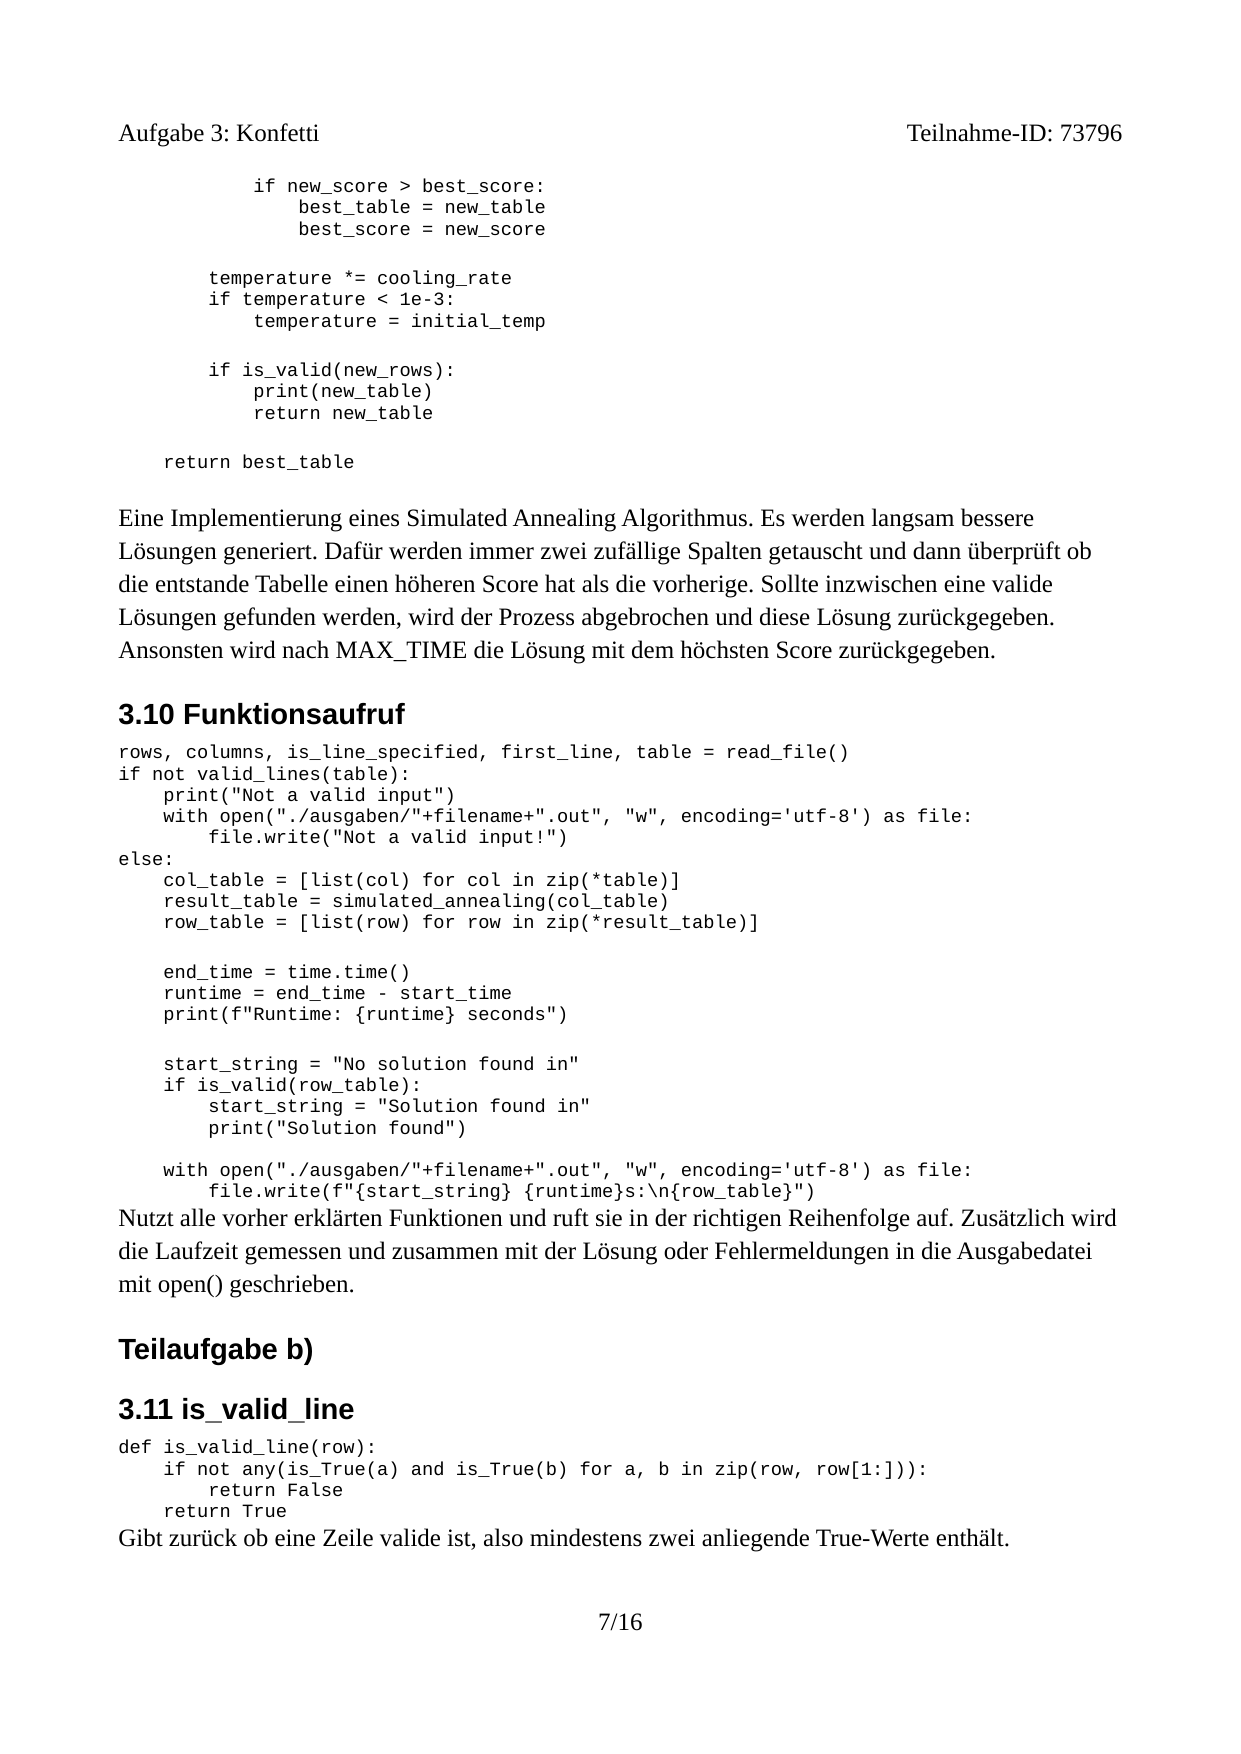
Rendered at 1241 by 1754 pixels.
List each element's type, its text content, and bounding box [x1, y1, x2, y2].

subtitle 3.10 Funktionsaufruf [118, 697, 1122, 731]
text with open("./ausgaben/"+filename+".out", "w", encoding='utf-8') as file: [118, 1161, 1122, 1182]
text rows, columns, is_line_specified, first_line, table = read_file() [118, 743, 1122, 764]
text if is_valid(new_rows): [118, 361, 1122, 382]
text if not valid_lines(table): [118, 764, 1122, 786]
text temperature = initial_temp [118, 311, 1122, 333]
text if not any(is_True(a) and is_True(b) for a, b in zip(row, row[1:])): [118, 1459, 1122, 1481]
text Nutzt alle vorher erklärten Funktionen und ruft sie in der richtigen Reihenfolge auf. Zusätzlich wird die Laufzeit gemessen und zusammen mit der Lösung oder Fehlermeldungen in die Ausgabedatei mit open() geschrieben. [118, 1203, 1122, 1298]
subtitle Teilaufgabe b) [118, 1332, 1122, 1365]
text return best_table [118, 453, 1122, 474]
text Gibt zurück ob eine Zeile valide ist, also mindestens zwei anliegende True-Werte enthält. [118, 1523, 1122, 1552]
text print(new_table) [118, 382, 1122, 403]
text return False [118, 1481, 1122, 1502]
text if is_valid(row_table): [118, 1076, 1122, 1097]
text temperature *= cooling_rate [118, 269, 1122, 290]
text else: [118, 849, 1122, 871]
text start_string = "No solution found in" [118, 1055, 1122, 1076]
text return new_table [118, 403, 1122, 425]
text result_table = simulated_annealing(col_table) [118, 892, 1122, 913]
text best_table = new_table [118, 198, 1122, 219]
text if new_score > best_score: [118, 177, 1122, 198]
text if temperature < 1e-3: [118, 290, 1122, 311]
text best_score = new_score [118, 219, 1122, 241]
text col_table = [list(col) for col in zip(*table)] [118, 871, 1122, 892]
text row_table = [list(row) for row in zip(*result_table)] [118, 913, 1122, 934]
text file.write(f"{start_string} {runtime}s:\n{row_table}") [118, 1182, 1122, 1203]
text def is_valid_line(row): [118, 1438, 1122, 1459]
text with open("./ausgaben/"+filename+".out", "w", encoding='utf-8') as file: [118, 807, 1122, 828]
text print(f"Runtime: {runtime} seconds") [118, 1005, 1122, 1026]
text print("Solution found") [118, 1118, 1122, 1140]
text file.write("Not a valid input!") [118, 828, 1122, 849]
text print("Not a valid input") [118, 786, 1122, 807]
text Eine Implementierung eines Simulated Annealing Algorithmus. Es werden langsam bessere Lösungen generiert. Dafür werden immer zwei zufällige Spalten getauscht und dann überprüft ob die entstande Tabelle einen höheren Score hat als die vorherige. Sollte inzwischen eine valide Lösungen gefunden werden, wird der Prozess abgebrochen und diese Lösung zurückgegeben. Ansonsten wird nach MAX_TIME die Lösung mit dem höchsten Score zurückgegeben. [118, 503, 1122, 663]
text return True [118, 1502, 1122, 1523]
subtitle 3.11 is_valid_line [118, 1392, 1122, 1426]
text start_string = "Solution found in" [118, 1097, 1122, 1118]
text runtime = end_time - start_time [118, 984, 1122, 1005]
text end_time = time.time() [118, 963, 1122, 984]
